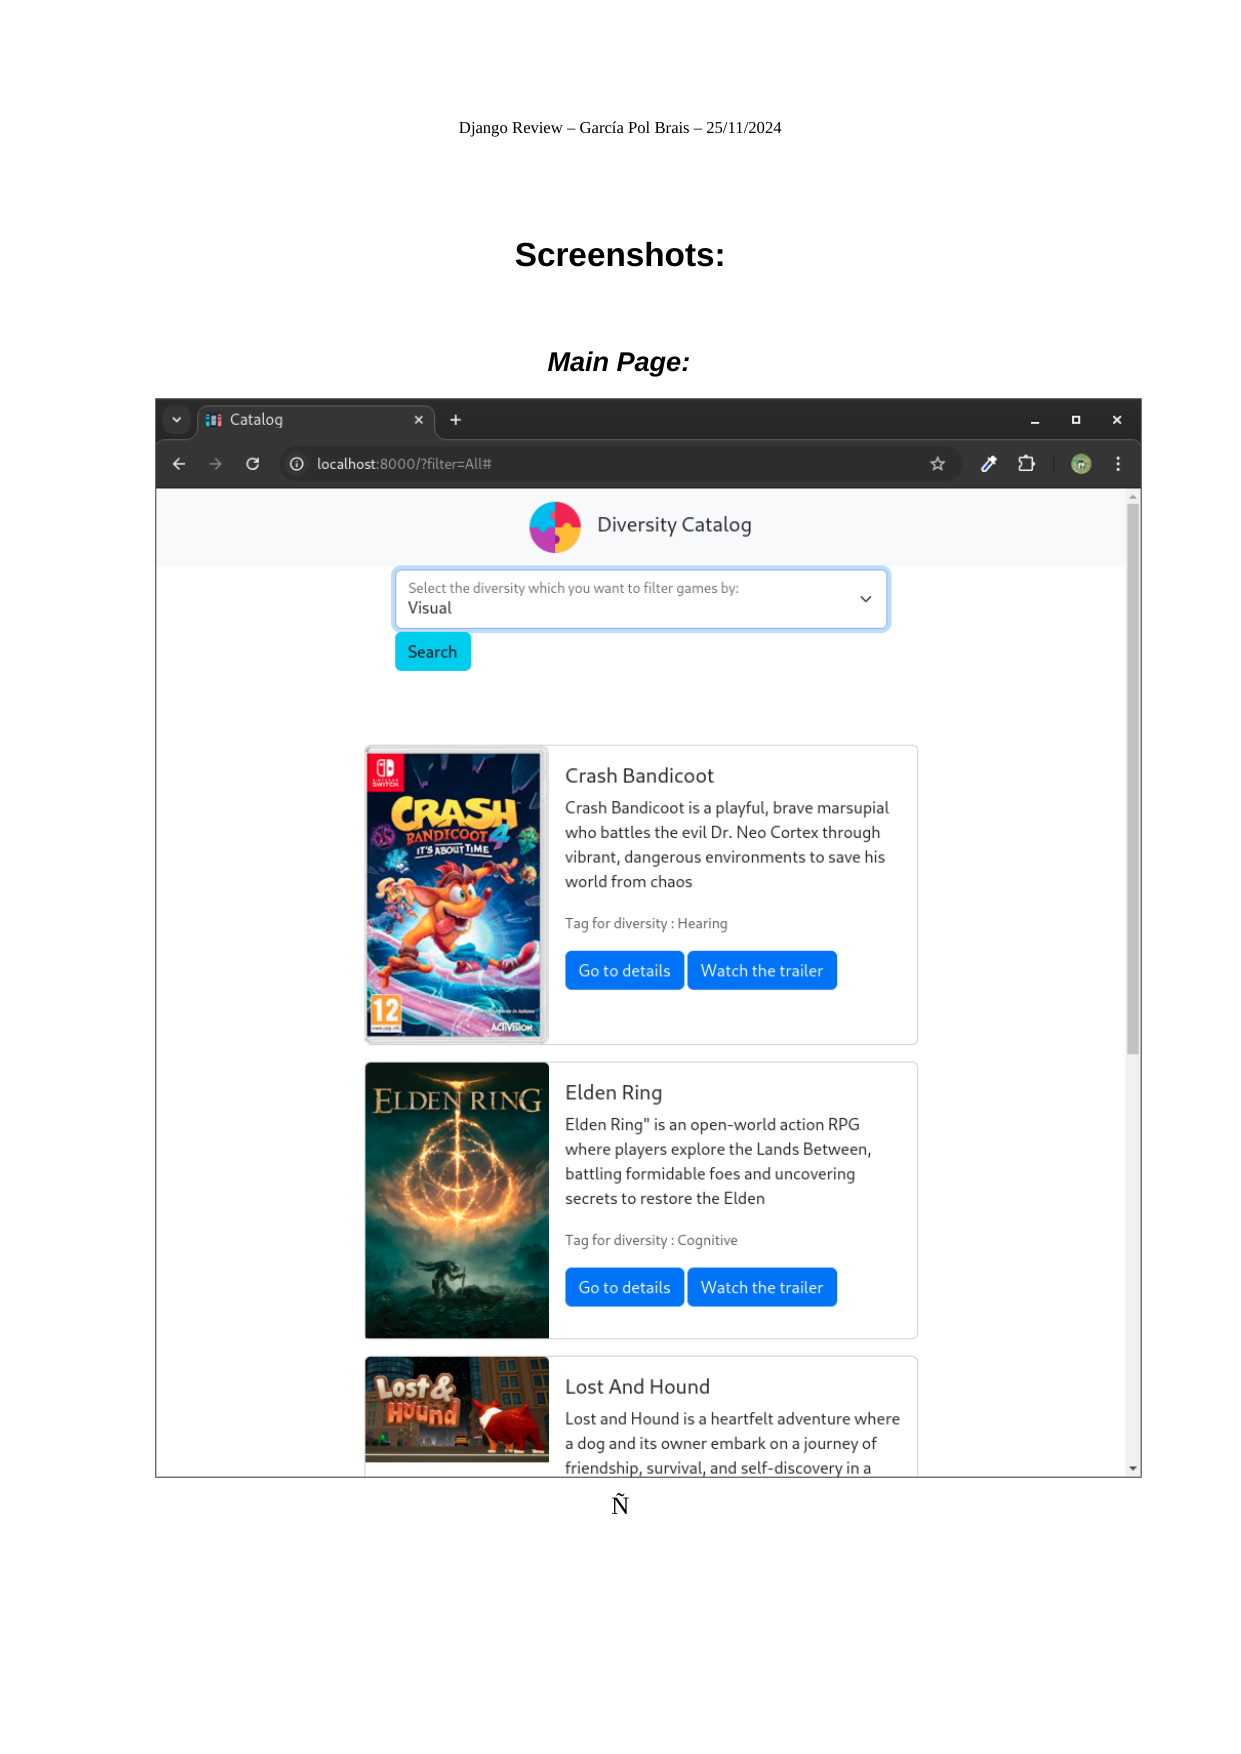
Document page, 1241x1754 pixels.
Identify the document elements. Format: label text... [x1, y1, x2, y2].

subtitle Main Page: [118, 346, 1122, 377]
picture [147, 390, 1151, 1487]
text Ñ [118, 390, 1122, 1520]
subtitle Screenshots: [118, 235, 1122, 274]
